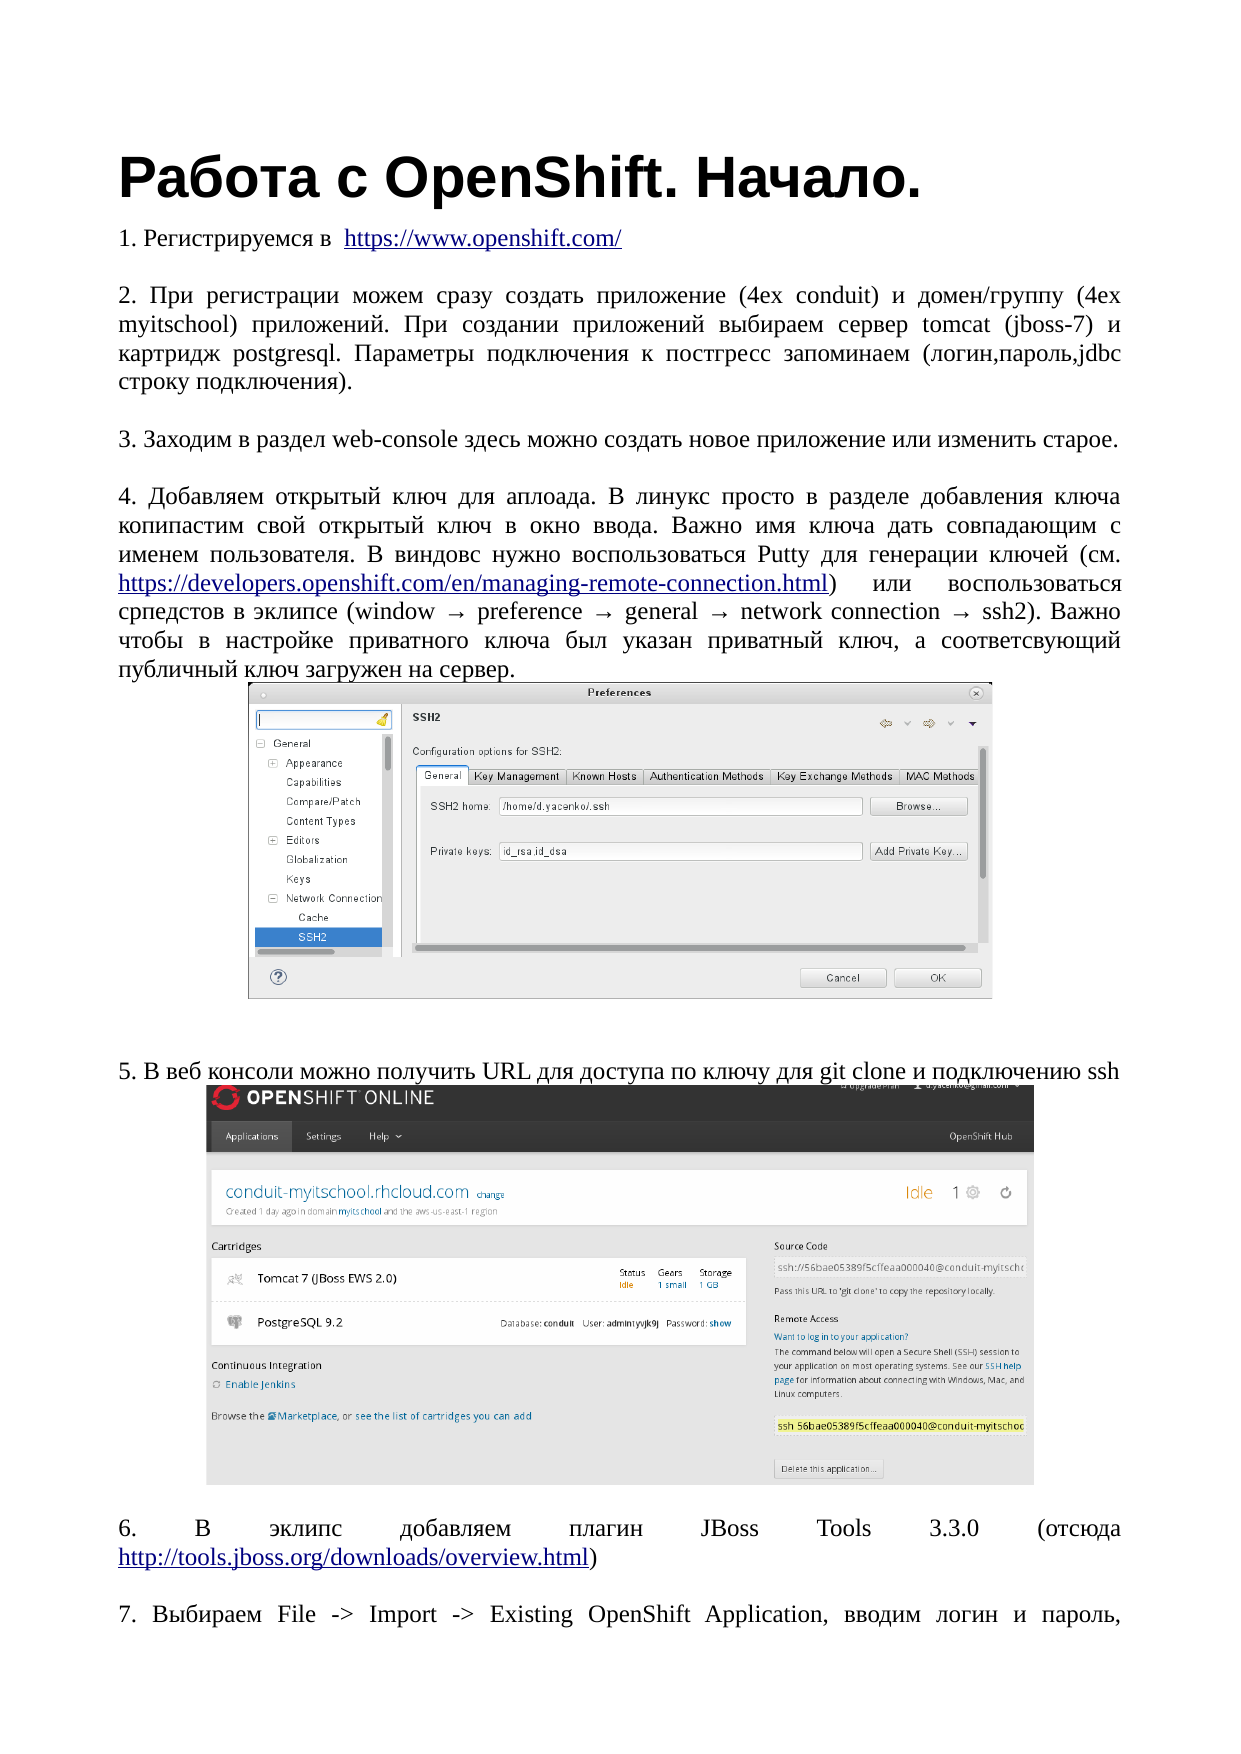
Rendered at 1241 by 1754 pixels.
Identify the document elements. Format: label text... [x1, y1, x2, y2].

text 3. Заходим в раздел web-console здесь можно создать новое приложение или изменить старое. [118, 424, 1122, 453]
text 4. Добавляем открытый ключ для аплоада. В линукс просто в разделе добавления ключа копипастим свой открытый ключ в окно ввода. Важно имя ключа дать совпадающим с именем пользователя. В виндовс нужно воспользоваться Putty для генерации ключей (см. https://developers.openshift.com/en/managing-remote-connection.html) или воспользоваться српедстов в эклипсе (window → preference → general → network connection → ssh2). Важно чтобы в настройке приватного ключа был указан приватный ключ, а соответсвующий публичный ключ загружен на сервер. [118, 481, 1122, 683]
text 1. Регистрируемся в https://www.openshift.com/ [118, 223, 1122, 251]
text 7. Выбираем File -> Import -> Existing OpenShift Application, вводим логин и пароль, [118, 1599, 1122, 1628]
text 5. В веб консоли можно получить URL для доступа по ключу для git clone и подключению ssh [118, 1056, 1122, 1085]
title Работа с OpenShift. Начало. [118, 143, 1122, 210]
picture [206, 1085, 1034, 1485]
picture [248, 682, 993, 999]
text 6. В эклипс добавляем плагин JBoss Tools 3.3.0 (отсюда http://tools.jboss.org/downloads/overview.html) [118, 1513, 1122, 1571]
text 2. При регистрации можем сразу создать приложение (4ex conduit) и домен/группу (4ex myitschool) приложений. При создании приложений выбираем сервер tomcat (jboss-7) и картридж postgresql. Параметры подключения к постгресс запоминаем (логин,пароль,jdbc строку подключения). [118, 280, 1122, 395]
